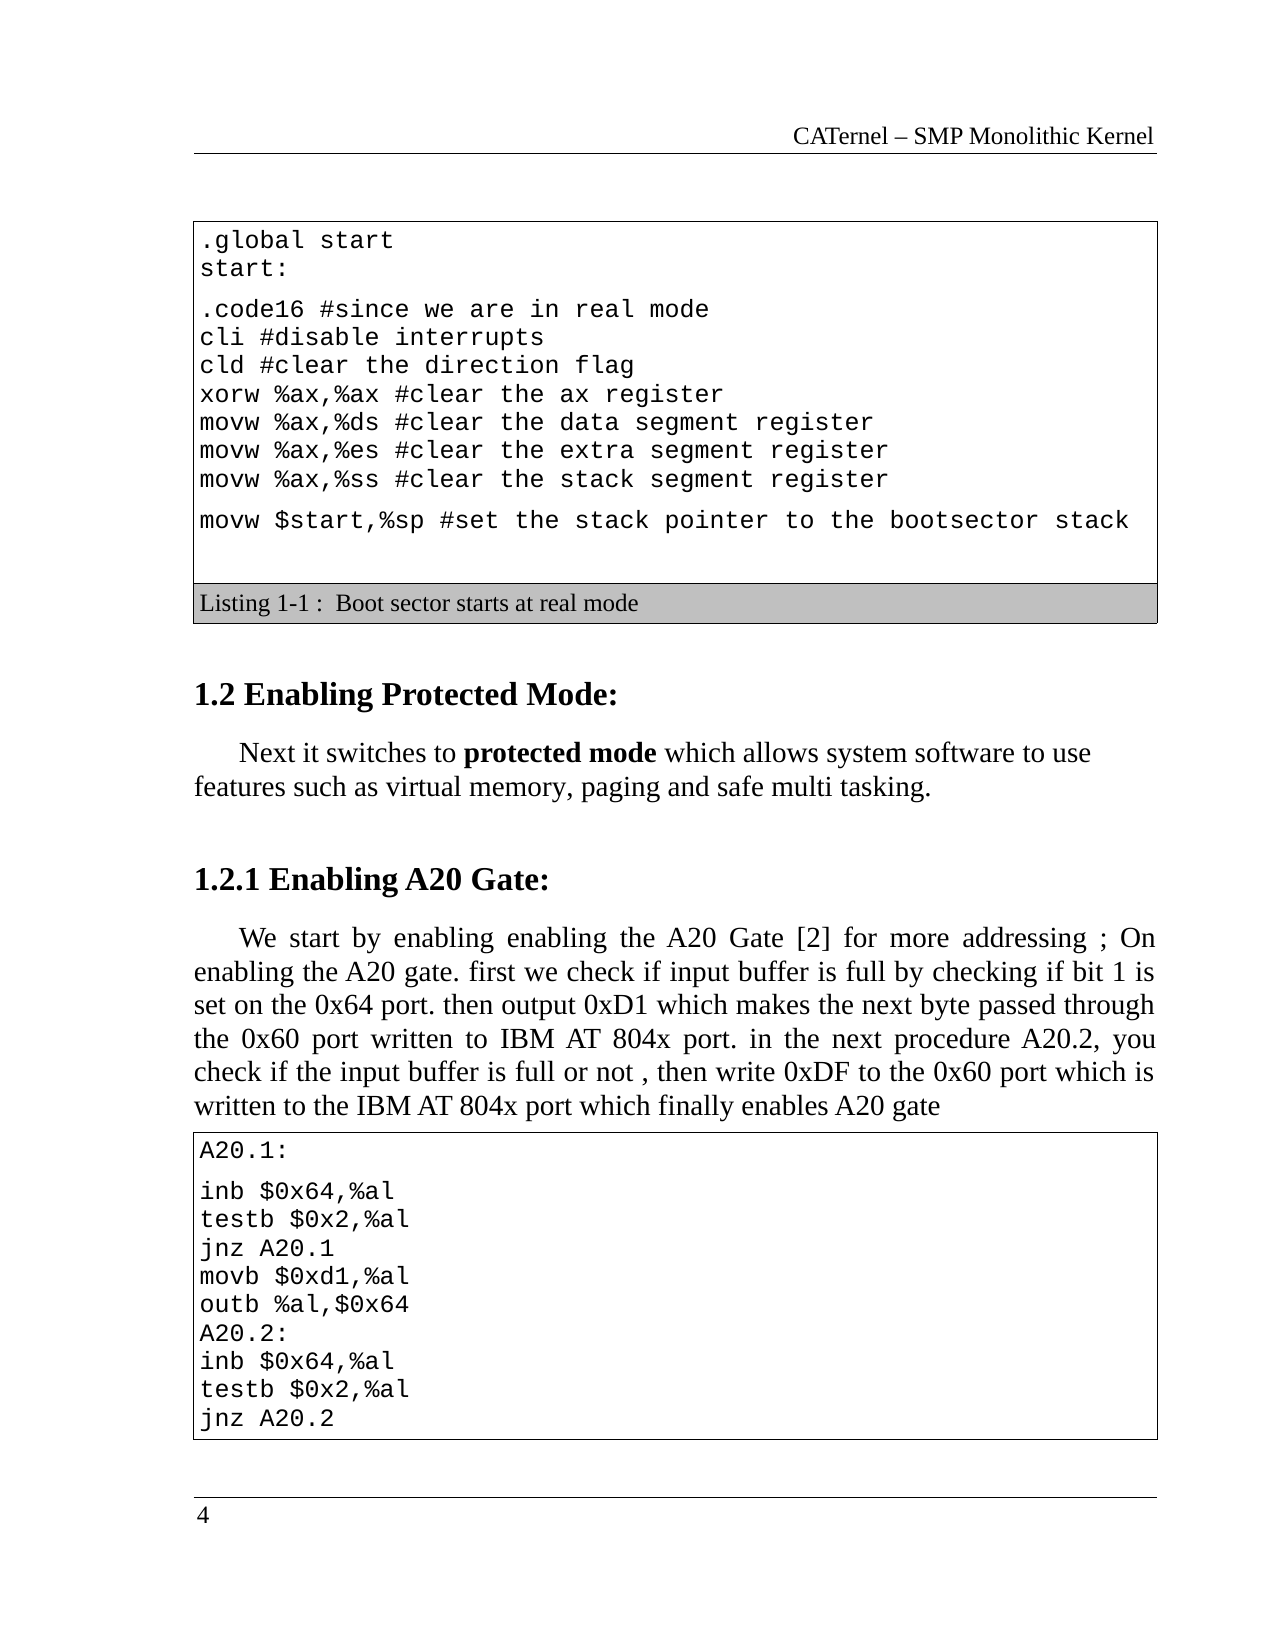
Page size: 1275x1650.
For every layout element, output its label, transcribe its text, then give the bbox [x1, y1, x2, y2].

table_header .global start start: .code16 #since we are in real mode cli #disable interrupts cld #clear the direction flag xorw %ax,%ax #clear the ax register movw %ax,%ds #clear the data segment register movw %ax,%es #clear the extra segment register movw %ax,%ss #clear the stack segment register movw $start,%sp #set the stack pointer to the bootsector stack [194, 222, 1157, 582]
text We start by enabling enabling the A20 Gate [2] for more addressing ; On enabling the A20 gate. first we check if input buffer is full by checking if bit 1 is set on the 0x64 port. then output 0xD1 which makes the next byte passed through the 0x60 port written to IBM AT 804x port. in the next procedure A20.2, you check if the input buffer is full or not , then write 0xDF to the 0x60 port which is written to the IBM AT 804x port which finally enables A20 gate [193, 920, 1157, 1121]
text 1.2.1 Enabling A20 Gate: [193, 859, 1157, 897]
table_cell Listing 1-1 : Boot sector starts at real mode [194, 584, 1157, 623]
text Next it switches to protected mode which allows system software to use features such as virtual memory, paging and safe multi tasking. [193, 735, 1157, 802]
text 1.2 Enabling Protected Mode: [193, 674, 1157, 712]
table_header A20.1: inb $0x64,%al testb $0x2,%al jnz A20.1 movb $0xd1,%al outb %al,$0x64 A20.2: inb $0x64,%al testb $0x2,%al jnz A20.2 [194, 1133, 1157, 1439]
